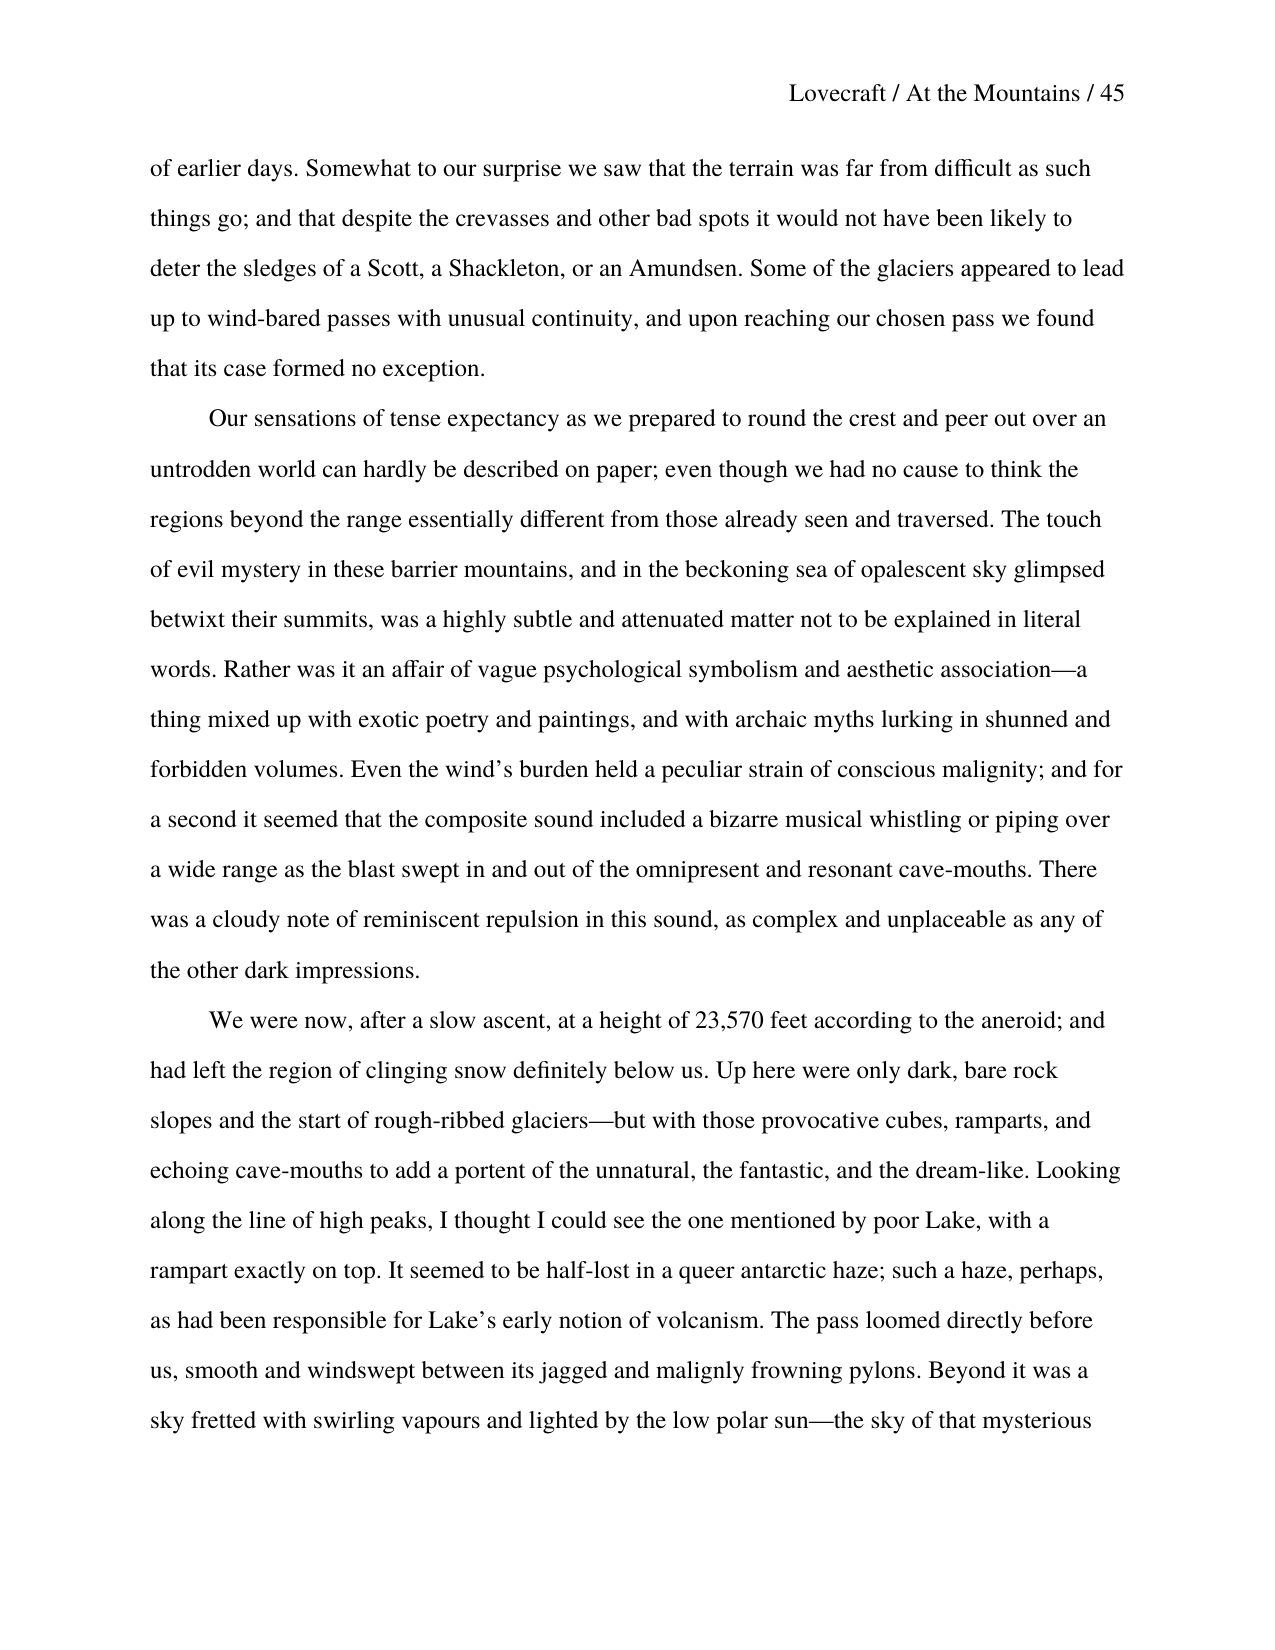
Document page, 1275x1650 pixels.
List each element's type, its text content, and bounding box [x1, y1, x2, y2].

text of earlier days. Somewhat to our surprise we saw that the terrain was far from difficult as such things go; and that despite the crevasses and other bad spots it would not have been likely to deter the sledges of a Scott, a Shackleton, or an Amundsen. Some of the glaciers appeared to lead up to wind-bared passes with unusual continuity, and upon reaching our chosen pass we found that its case formed no exception. [150, 150, 1125, 384]
text We were now, after a slow ascent, at a height of 23,570 feet according to the aneroid; and had left the region of clinging snow definitely below us. Up here were only dark, bare rock slopes and the start of rough-ribbed glaciers—but with those provocative cubes, ramparts, and echoing cave-mouths to add a portent of the unnatural, the fantastic, and the dream-like. Looking along the line of high peaks, I thought I could see the one mentioned by poor Lake, with a rampart exactly on top. It seemed to be half-lost in a queer antarctic haze; such a haze, perhaps, as had been responsible for Lake’s early notion of volcanism. The pass loomed directly before us, smooth and windswept between its jagged and malignly frowning pylons. Beyond it was a sky fretted with swirling vapours and lighted by the low polar sun—the sky of that mysterious [150, 1002, 1125, 1436]
text Our sensations of tense expectancy as we prepared to round the crest and peer out over an untrodden world can hardly be described on paper; even though we had no cause to think the regions beyond the range essentially different from those already seen and traversed. The touch of evil mystery in these barrier mountains, and in the beckoning sea of opalescent sky glimpsed betwixt their summits, was a highly subtle and attenuated matter not to be explained in literal words. Rather was it an affair of vague psychological symbolism and aesthetic association—a thing mixed up with exotic poetry and paintings, and with archaic myths lurking in shunned and forbidden volumes. Even the wind’s burden held a peculiar strain of conscious malignity; and for a second it seemed that the composite sound included a bizarre musical whistling or piping over a wide range as the blast swept in and out of the omnipresent and resonant cave-mouths. There was a cloudy note of reminiscent repulsion in this sound, as complex and unplaceable as any of the other dark impressions. [150, 401, 1125, 985]
